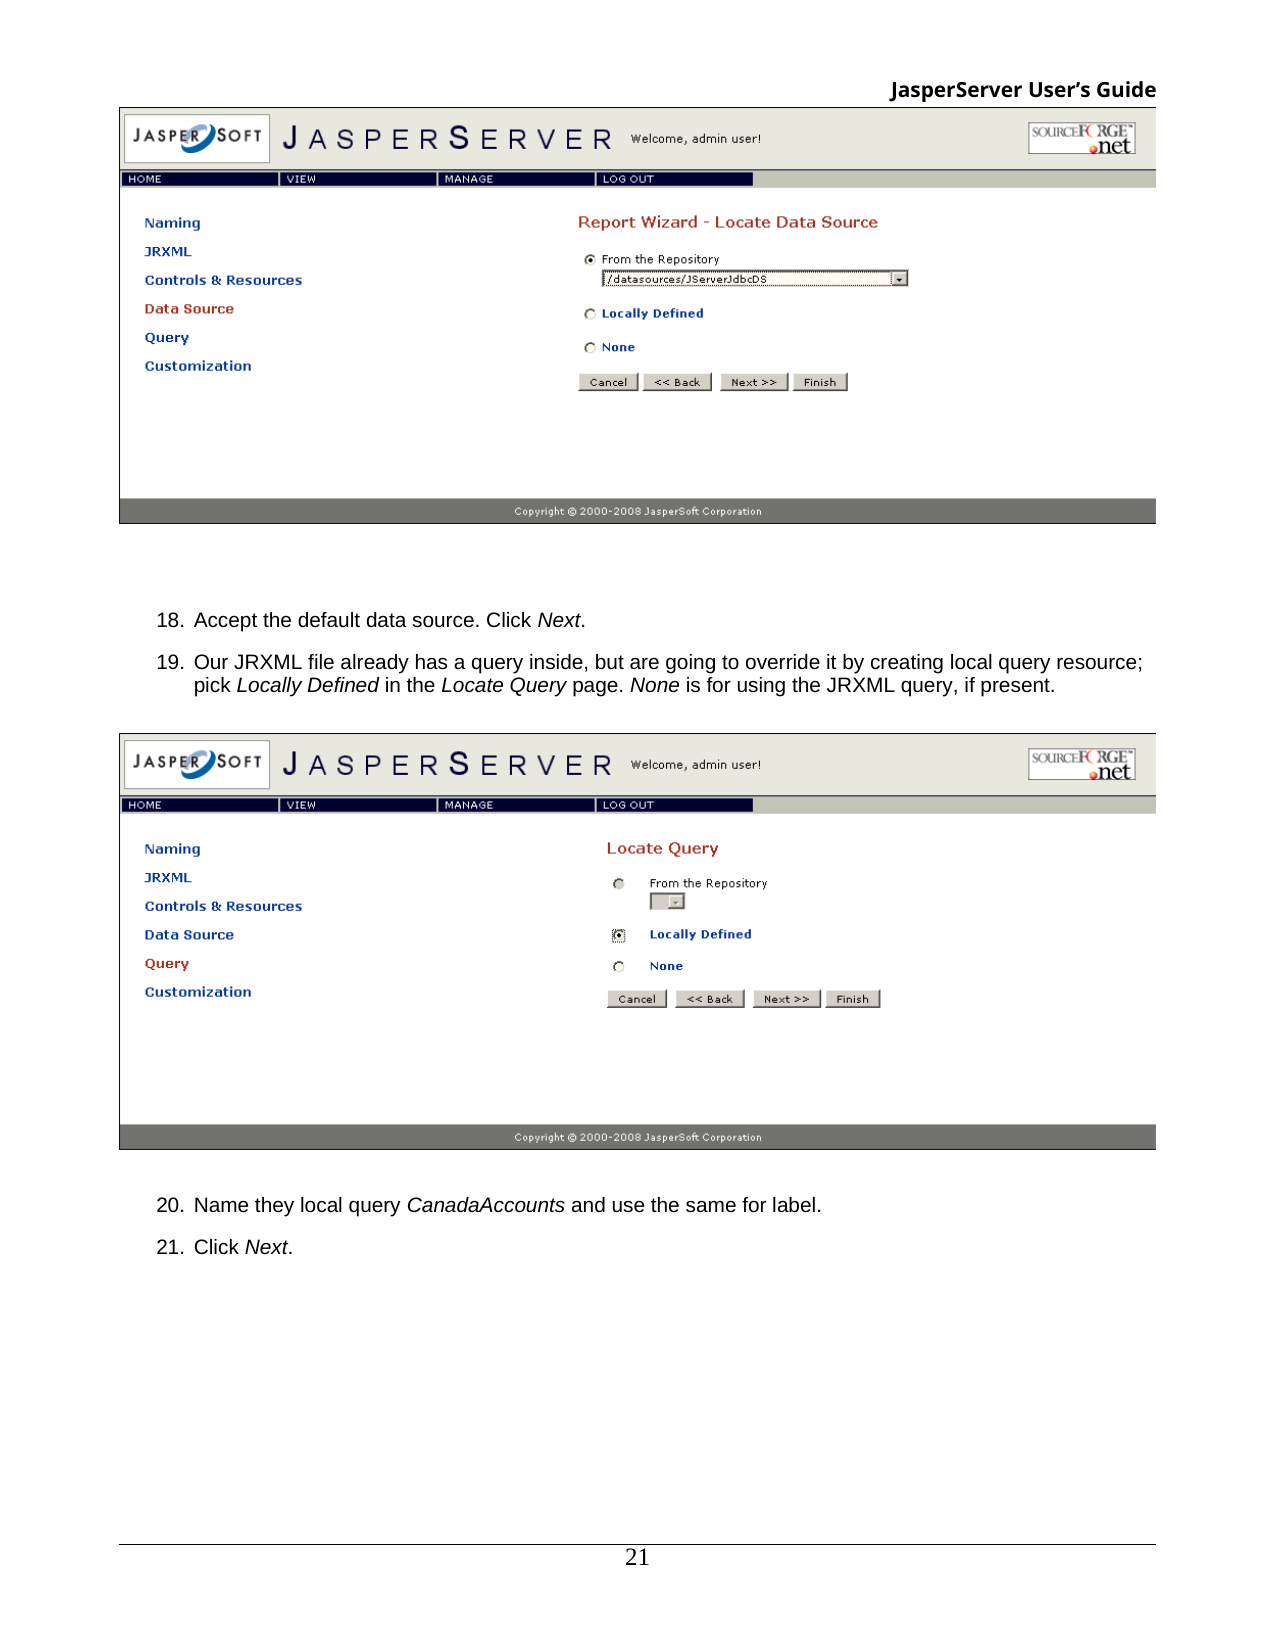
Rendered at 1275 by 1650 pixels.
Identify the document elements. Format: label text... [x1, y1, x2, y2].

list Click Next. [156, 1236, 1156, 1259]
list Our JRXML file already has a query inside, but are going to override it by creating local query resource; pick Locally Defined in the Locate Query page. None is for using the JRXML query, if present. [156, 651, 1156, 697]
table_header [119, 710, 1156, 732]
picture [118, 106, 1157, 525]
list Name they local query CanadaAccounts and use the same for label. [156, 1194, 1156, 1217]
list Accept the default data source. Click Next. [156, 608, 1156, 632]
picture [118, 732, 1157, 1152]
table_header [119, 1271, 1156, 1294]
